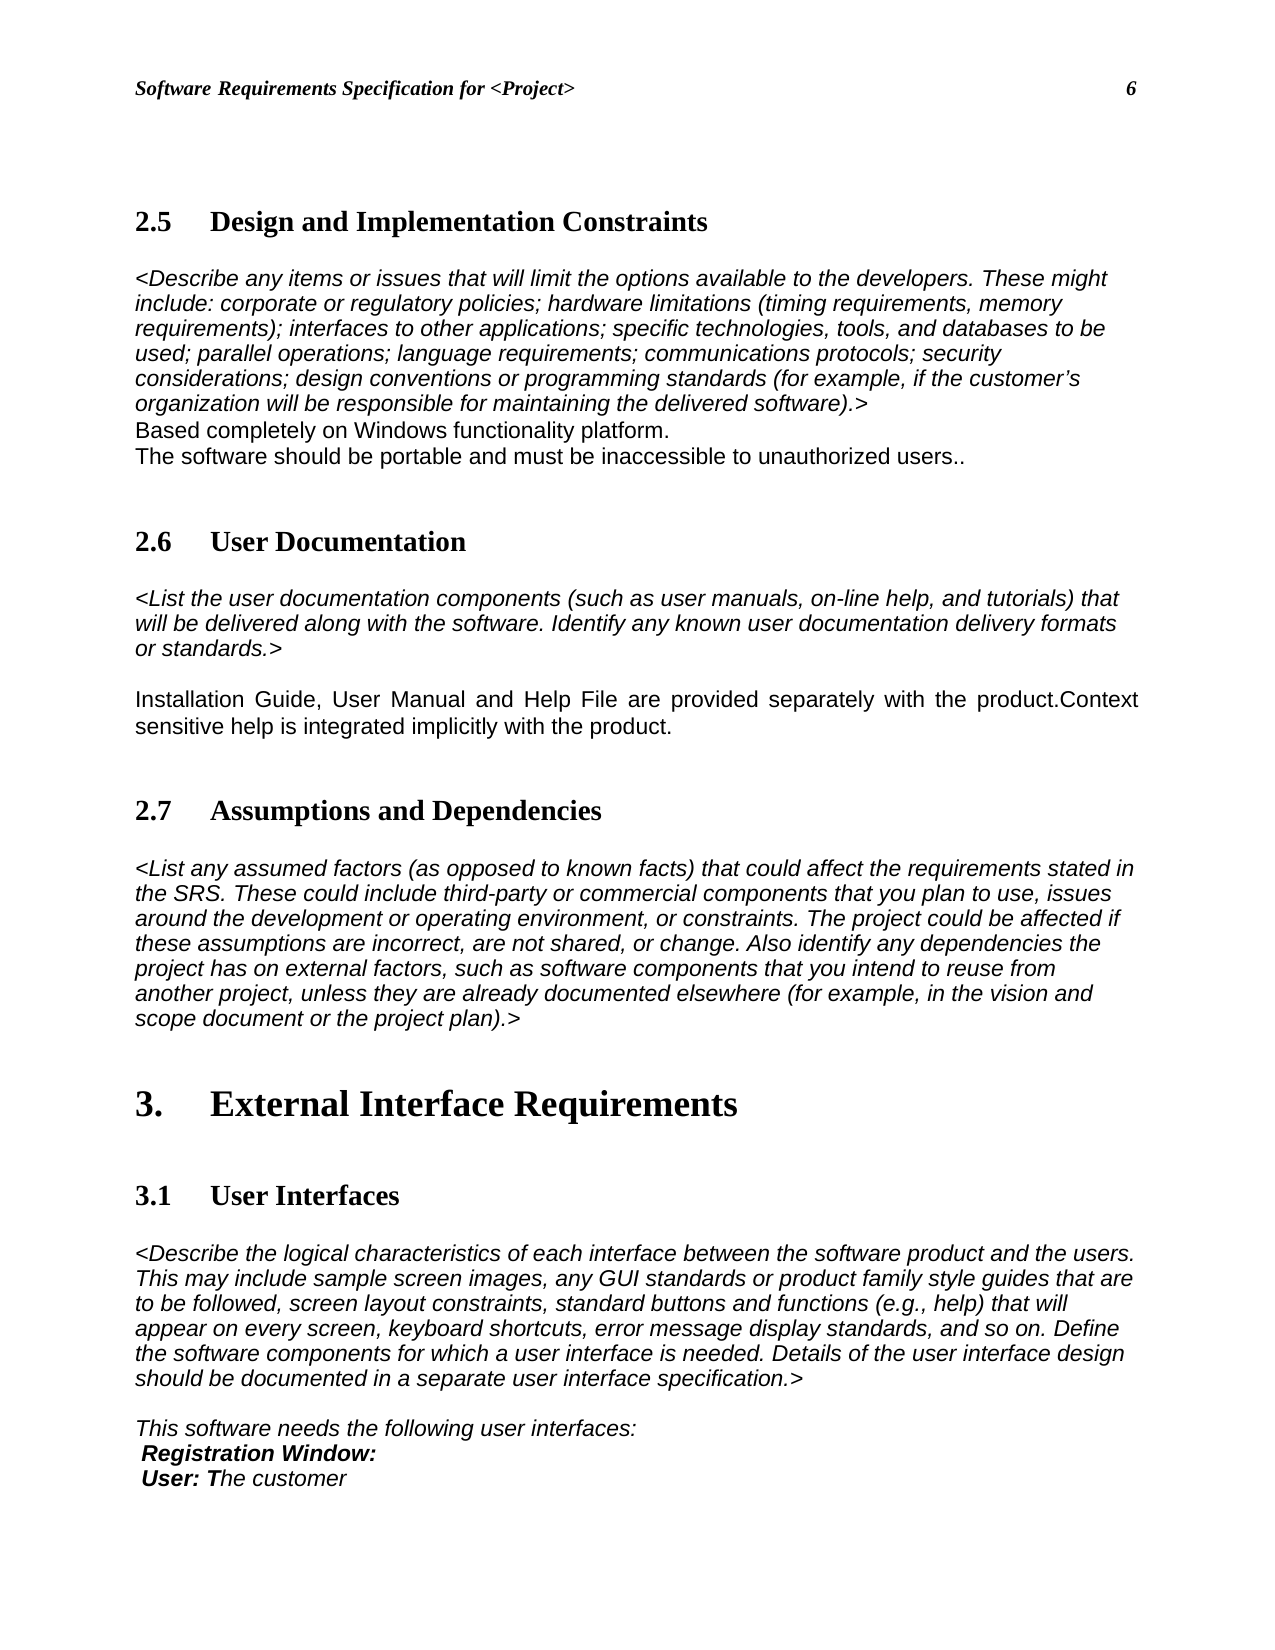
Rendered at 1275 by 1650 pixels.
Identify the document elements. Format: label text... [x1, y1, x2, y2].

text <Describe the logical characteristics of each interface between the software product and the users. This may include sample screen images, any GUI standards or product family style guides that are to be followed, screen layout constraints, standard buttons and functions (e.g., help) that will appear on every screen, keyboard shortcuts, error message display standards, and so on. Define the software components for which a user interface is needed. Details of the user interface design should be documented in a separate user interface specification.> [135, 1241, 1140, 1391]
text Installation Guide, User Manual and Help File are provided separately with the product.Context sensitive help is integrated implicitly with the product. [135, 686, 1140, 739]
text The software should be portable and must be inaccessible to unauthorized users.. [135, 443, 1140, 469]
text Registration Window: [141, 1441, 1140, 1466]
text Based completely on Windows functionality platform. [135, 417, 1140, 443]
subtitle Assumptions and Dependencies [135, 793, 1140, 827]
subtitle Design and Implementation Constraints [135, 204, 1140, 238]
text <List the user documentation components (such as user manuals, on-line help, and tutorials) that will be delivered along with the software. Identify any known user documentation delivery formats or standards.> [135, 586, 1140, 661]
text User: The customer [141, 1466, 1140, 1491]
text <List any assumed factors (as opposed to known facts) that could affect the requirements stated in the SRS. These could include third-party or commercial components that you plan to use, issues around the development or operating environment, or constraints. The project could be affected if these assumptions are incorrect, are not shared, or change. Also identify any dependencies the project has on external factors, such as software components that you intend to reuse from another project, unless they are already documented elsewhere (for example, in the vision and scope document or the project plan).> [135, 856, 1140, 1031]
text This software needs the following user interfaces: [135, 1416, 1140, 1441]
subtitle User Interfaces [135, 1178, 1140, 1212]
subtitle User Documentation [135, 524, 1140, 557]
text <Describe any items or issues that will limit the options available to the developers. These might include: corporate or regulatory policies; hardware limitations (timing requirements, memory requirements); interfaces to other applications; specific technologies, tools, and databases to be used; parallel operations; language requirements; communications protocols; security considerations; design conventions or programming standards (for example, if the customer’s organization will be responsible for maintaining the delivered software).> [135, 267, 1140, 417]
subtitle External Interface Requirements [135, 1081, 1140, 1124]
